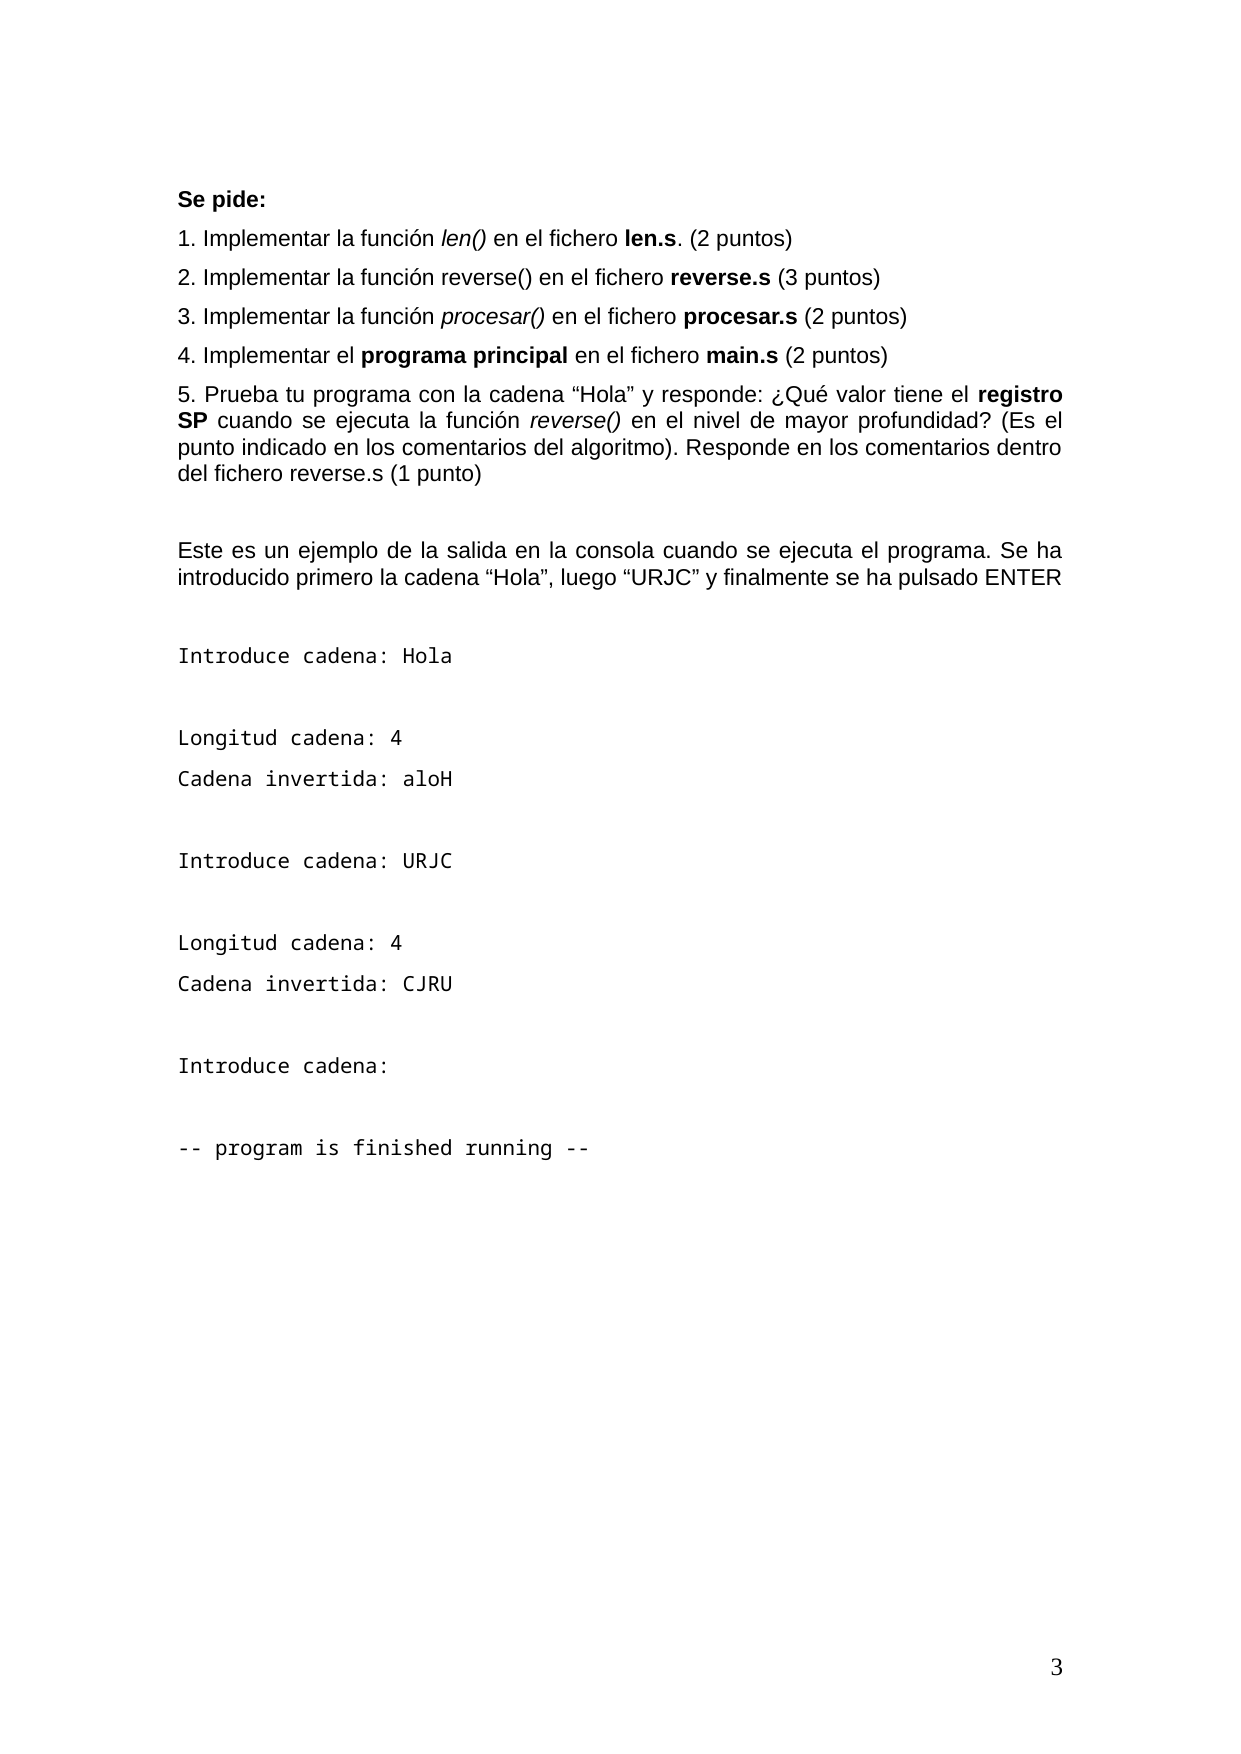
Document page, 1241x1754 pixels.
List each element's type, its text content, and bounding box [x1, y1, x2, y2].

text -- program is finished running -- [177, 1133, 1063, 1161]
text 3. Implementar la función procesar() en el fichero procesar.s (2 puntos) [177, 303, 1063, 329]
text Cadena invertida: CJRU [177, 969, 1063, 997]
text Introduce cadena: [177, 1051, 1063, 1079]
text Este es un ejemplo de la salida en la consola cuando se ejecuta el programa. Se ha introducido primero la cadena “Hola”, luego “URJC” y finalmente se ha pulsado ENTER [177, 537, 1063, 590]
text 4. Implementar el programa principal en el fichero main.s (2 puntos) [177, 342, 1063, 368]
text 2. Implementar la función reverse() en el fichero reverse.s (3 puntos) [177, 264, 1063, 291]
text 5. Prueba tu programa con la cadena “Hola” y responde: ¿Qué valor tiene el registro SP cuando se ejecuta la función reverse() en el nivel de mayor profundidad? (Es el punto indicado en los comentarios del algoritmo). Responde en los comentarios dentro del fichero reverse.s (1 punto) [177, 381, 1063, 486]
text Longitud cadena: 4 [177, 723, 1063, 752]
text Cadena invertida: aloH [177, 764, 1063, 793]
text 1. Implementar la función len() en el fichero len.s. (2 puntos) [177, 225, 1063, 252]
text Longitud cadena: 4 [177, 928, 1063, 957]
text Introduce cadena: Hola [177, 642, 1063, 670]
text Introduce cadena: URJC [177, 846, 1063, 875]
text Se pide: [177, 186, 1063, 213]
